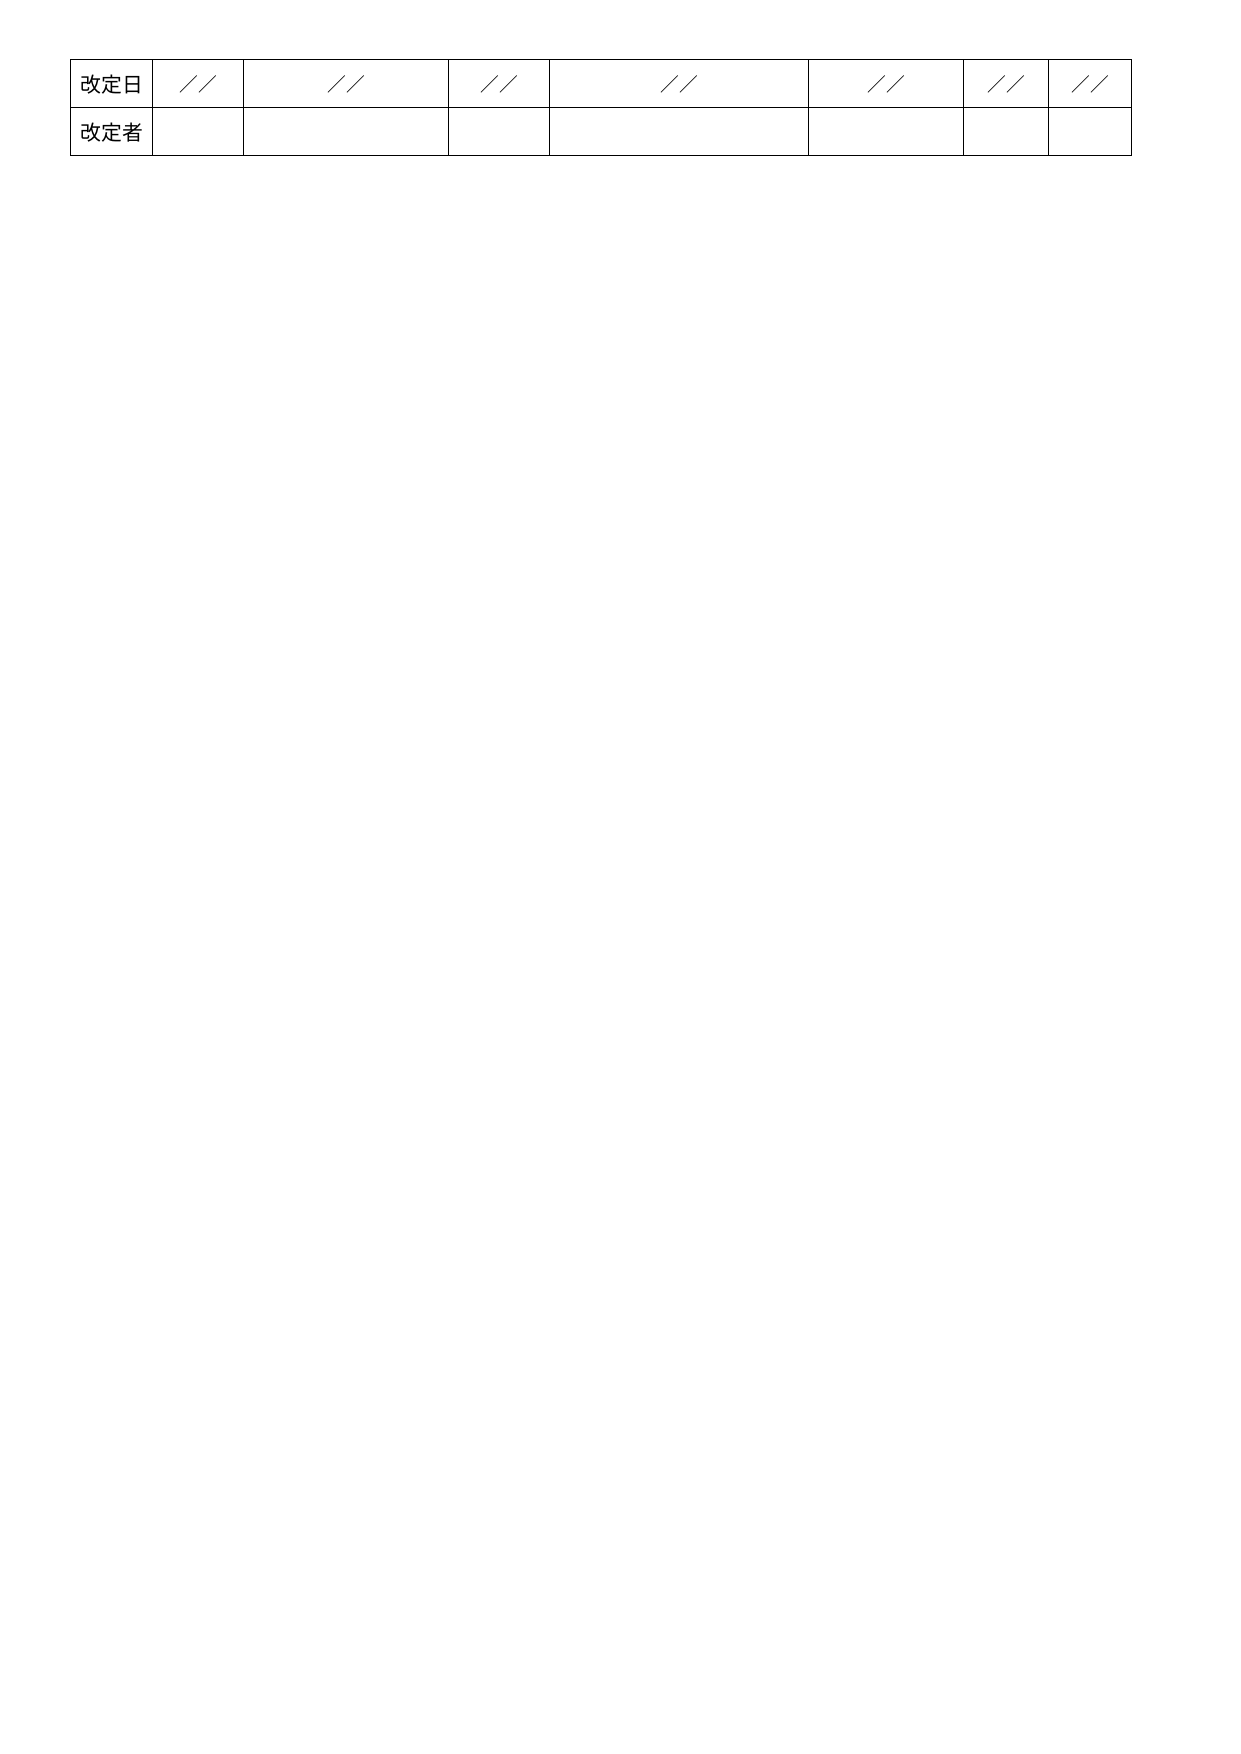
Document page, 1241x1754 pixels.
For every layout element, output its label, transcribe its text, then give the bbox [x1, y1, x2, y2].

table_cell [153, 108, 243, 155]
table_cell ／／ [550, 60, 808, 107]
table_cell ／／ [244, 60, 448, 107]
table_cell ／／ [1049, 60, 1131, 107]
table_cell [244, 108, 448, 155]
table_cell [550, 108, 808, 155]
table_cell [1049, 108, 1131, 155]
table_cell 改定日 [71, 60, 152, 107]
table_cell 改定者 [71, 108, 152, 155]
table_cell ／／ [809, 60, 963, 107]
table_cell ／／ [153, 60, 243, 107]
table_cell ／／ [964, 60, 1048, 107]
table_cell [449, 108, 549, 155]
table_cell ／／ [449, 60, 549, 107]
table_cell [809, 108, 963, 155]
table_cell [964, 108, 1048, 155]
